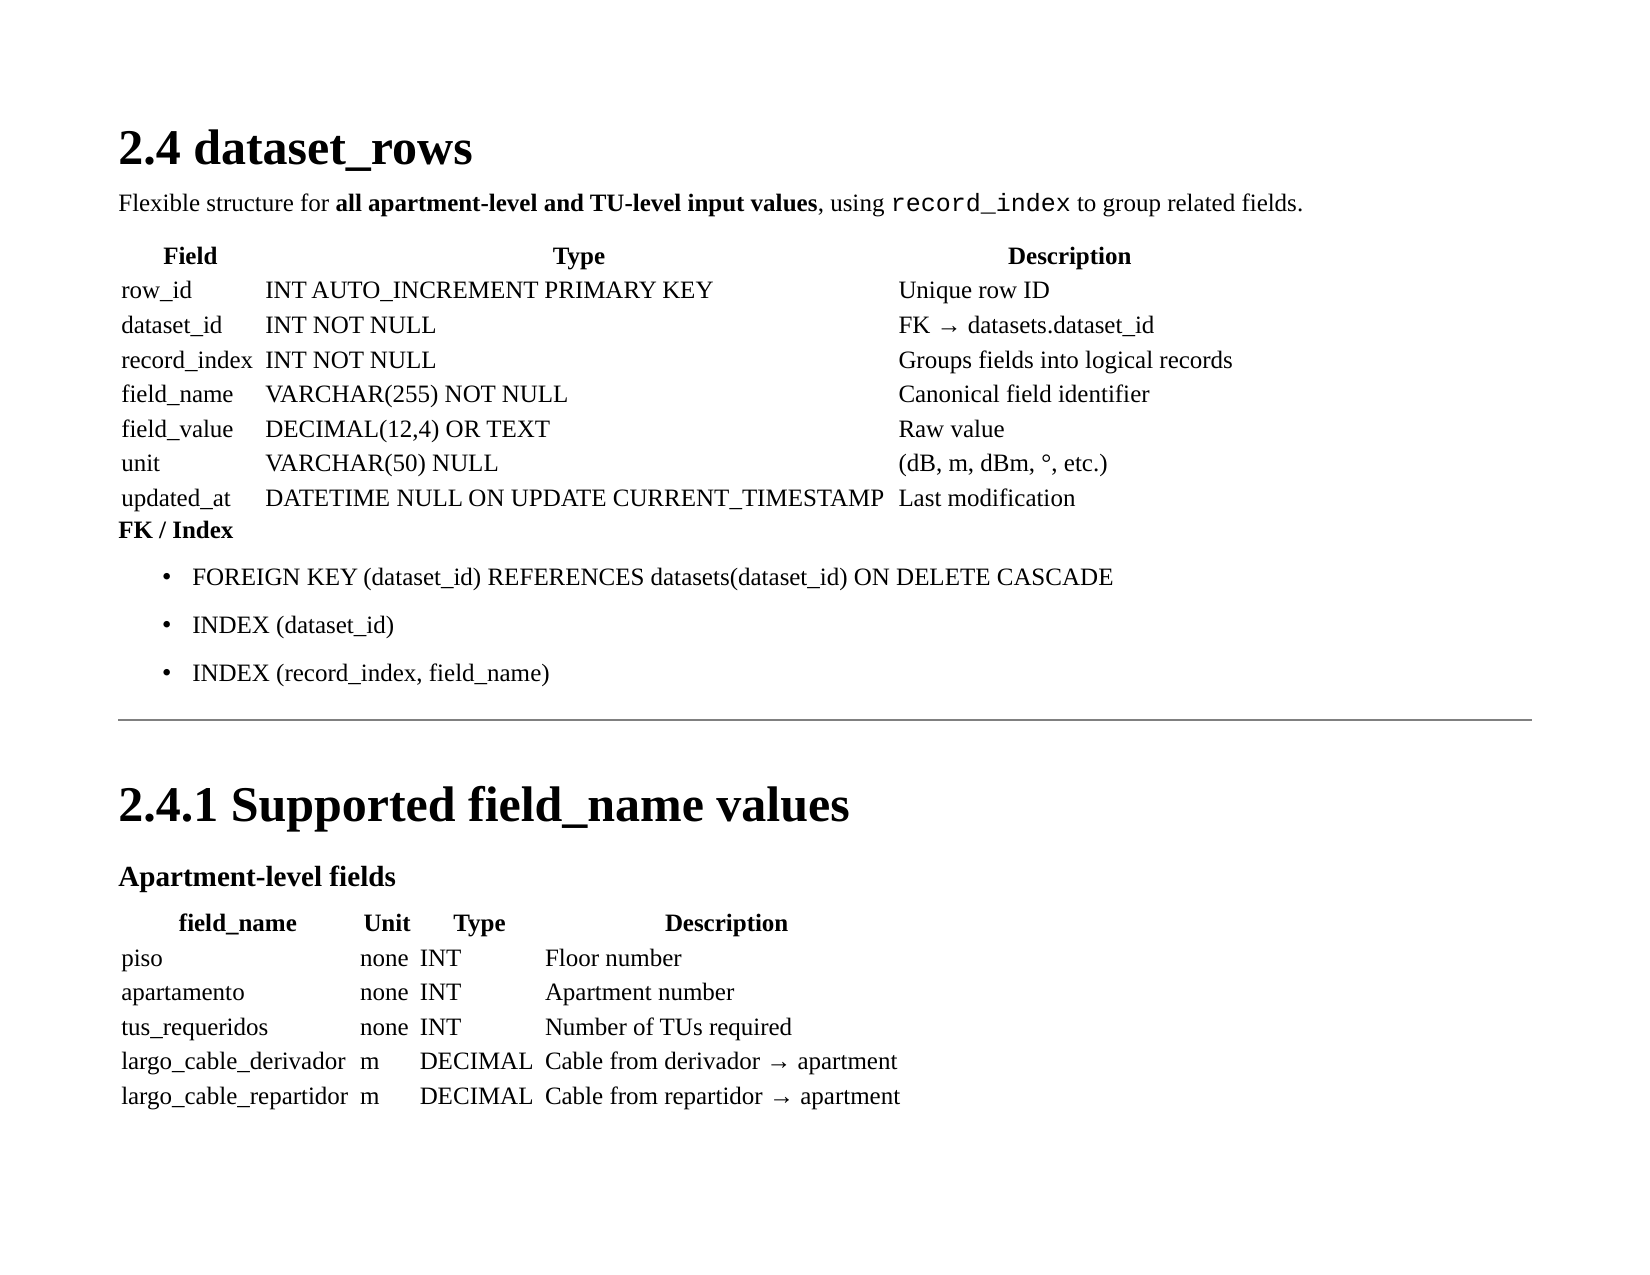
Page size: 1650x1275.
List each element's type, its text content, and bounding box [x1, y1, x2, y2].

table_cell Cable from derivador → apartment [542, 1044, 911, 1078]
table_cell m [357, 1044, 417, 1078]
table_cell Canonical field identifier [895, 376, 1244, 411]
table_cell record_index [118, 342, 262, 376]
table_cell DATETIME NULL ON UPDATE CURRENT_TIMESTAMP [262, 480, 895, 515]
table_cell field_value [118, 411, 262, 446]
subtitle Apartment-level fields [118, 859, 1532, 893]
table_cell Unique row ID [895, 273, 1244, 307]
table_cell (dB, m, dBm, °, etc.) [895, 446, 1244, 480]
subtitle 2.4 dataset_rows [118, 118, 1532, 176]
table_cell Raw value [895, 411, 1244, 446]
table_cell none [357, 974, 417, 1009]
table_cell Last modification [895, 480, 1244, 515]
table_cell updated_at [118, 480, 262, 515]
text FK / Index [118, 515, 1532, 543]
list INDEX (dataset_id) [162, 610, 1532, 639]
table_cell piso [118, 940, 357, 974]
table_cell none [357, 940, 417, 974]
table_cell Cable from repartidor → apartment [542, 1078, 911, 1113]
table_cell Apartment number [542, 974, 911, 1009]
table_cell INT [417, 974, 542, 1009]
table_cell INT AUTO_INCREMENT PRIMARY KEY [262, 273, 895, 307]
list INDEX (record_index, field_name) [162, 658, 1532, 686]
table_header Description [542, 905, 911, 940]
table_cell none [357, 1009, 417, 1043]
table_cell Number of TUs required [542, 1009, 911, 1043]
table_cell field_name [118, 376, 262, 411]
subtitle 2.4.1 Supported field_name values [118, 774, 1532, 832]
text Flexible structure for all apartment-level and TU-level input values, using record_index to group related fields. [118, 188, 1532, 219]
table_header field_name [118, 905, 357, 940]
table_cell FK → datasets.dataset_id [895, 307, 1244, 342]
table_cell VARCHAR(50) NULL [262, 446, 895, 480]
table_cell INT [417, 940, 542, 974]
table_header Type [262, 238, 895, 273]
table_header Field [118, 238, 262, 273]
table_header Unit [357, 905, 417, 940]
table_cell largo_cable_repartidor [118, 1078, 357, 1113]
table_cell VARCHAR(255) NOT NULL [262, 376, 895, 411]
table_cell row_id [118, 273, 262, 307]
table_cell Floor number [542, 940, 911, 974]
table_cell tus_requeridos [118, 1009, 357, 1043]
table_cell unit [118, 446, 262, 480]
list FOREIGN KEY (dataset_id) REFERENCES datasets(dataset_id) ON DELETE CASCADE [162, 562, 1532, 591]
table_cell apartamento [118, 974, 357, 1009]
table_cell INT [417, 1009, 542, 1043]
table_cell dataset_id [118, 307, 262, 342]
table_cell DECIMAL(12,4) OR TEXT [262, 411, 895, 446]
table_cell m [357, 1078, 417, 1113]
table_cell INT NOT NULL [262, 342, 895, 376]
table_cell DECIMAL [417, 1044, 542, 1078]
table_cell largo_cable_derivador [118, 1044, 357, 1078]
table_header Type [417, 905, 542, 940]
table_cell Groups fields into logical records [895, 342, 1244, 376]
table_cell INT NOT NULL [262, 307, 895, 342]
table_cell DECIMAL [417, 1078, 542, 1113]
table_header Description [895, 238, 1244, 273]
